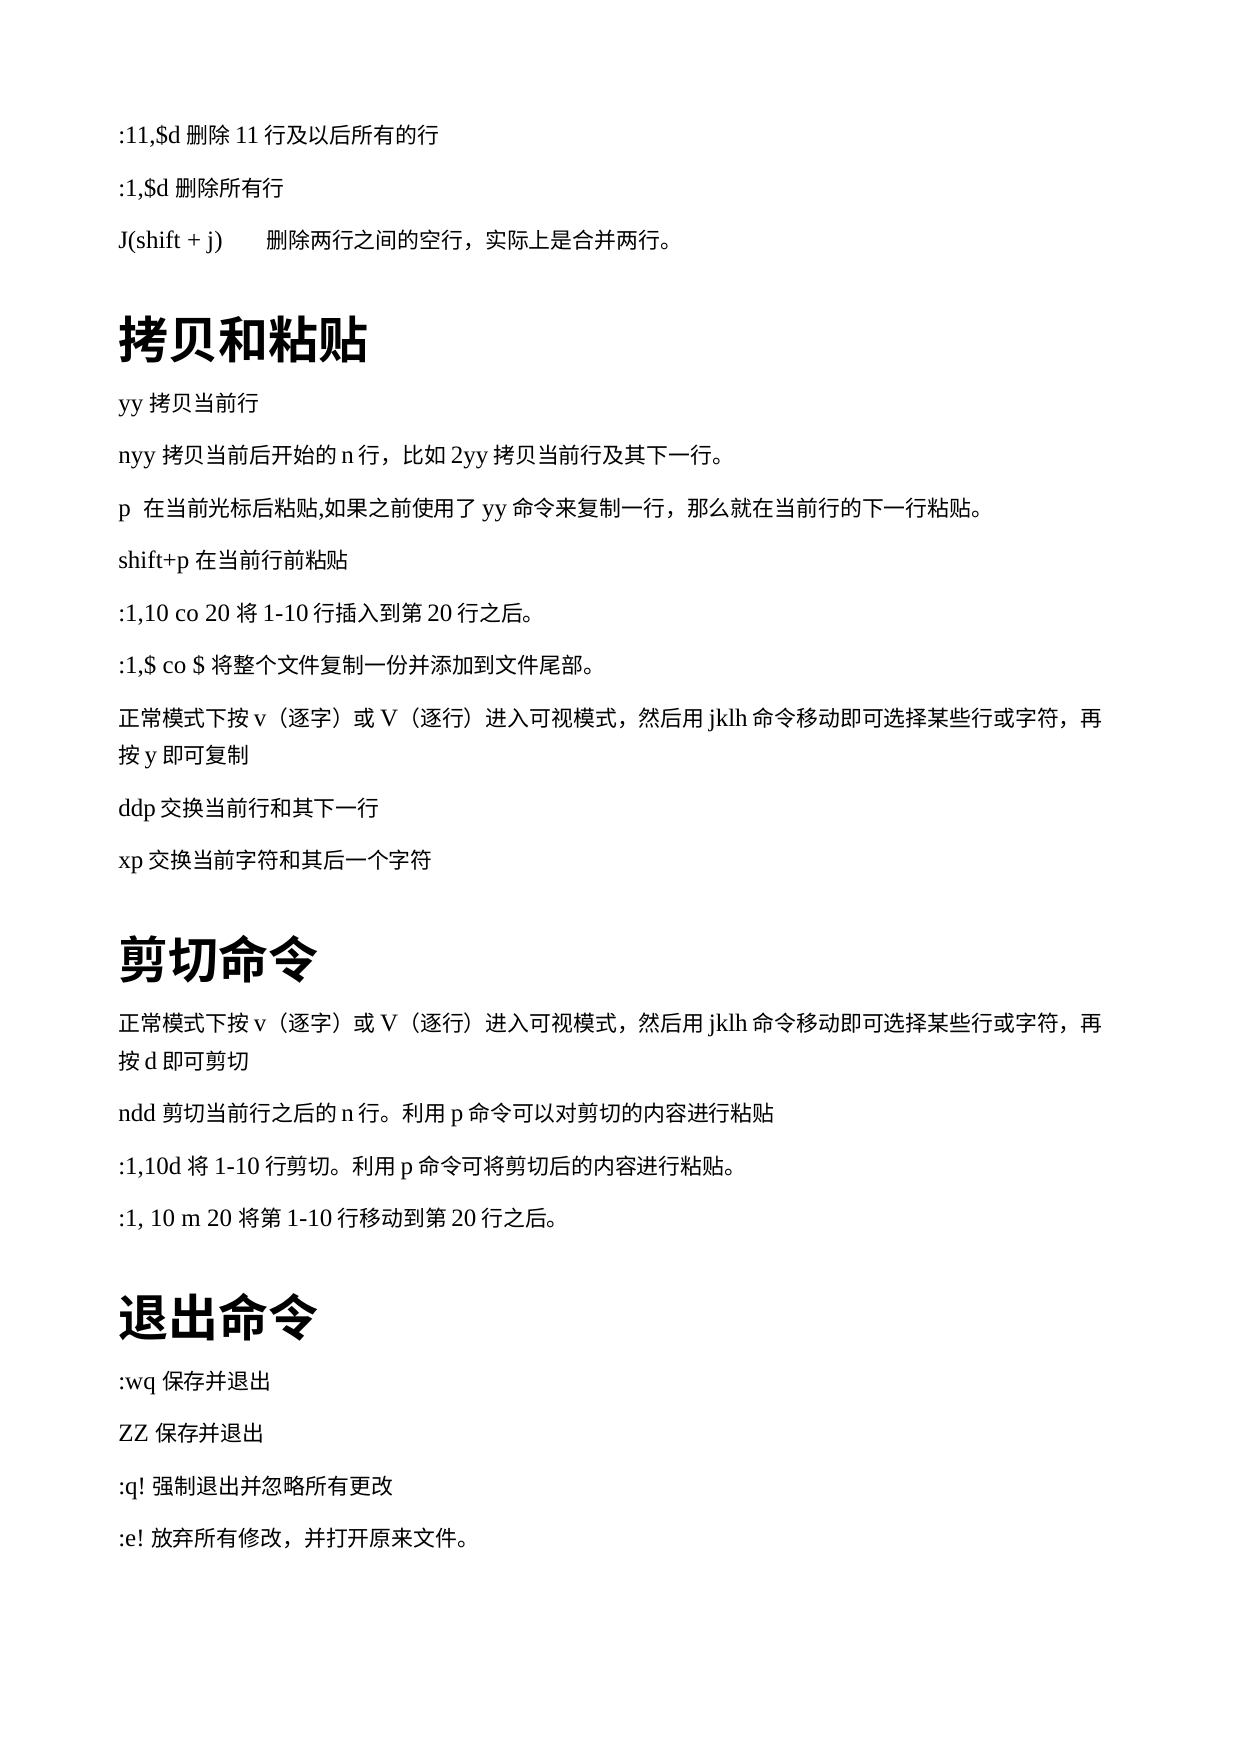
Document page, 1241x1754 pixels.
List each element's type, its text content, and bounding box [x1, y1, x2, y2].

text :1,$ co $ 将整个文件复制一份并添加到文件尾部。 [118, 648, 1122, 680]
text :q! 强制退出并忽略所有更改 [118, 1469, 1122, 1500]
text 正常模式下按v（逐字）或V（逐行）进入可视模式，然后用jklh命令移动即可选择某些行或字符，再按d即可剪切 [118, 1006, 1122, 1075]
text p 在当前光标后粘贴,如果之前使用了yy命令来复制一行，那么就在当前行的下一行粘贴。 [118, 491, 1122, 522]
text 正常模式下按v（逐字）或V（逐行）进入可视模式，然后用jklh命令移动即可选择某些行或字符，再按y即可复制 [118, 701, 1122, 770]
text ndd 剪切当前行之后的n行。利用p命令可以对剪切的内容进行粘贴 [118, 1096, 1122, 1128]
text ZZ 保存并退出 [118, 1416, 1122, 1448]
subtitle 退出命令 [118, 1279, 1122, 1351]
text yy 拷贝当前行 [118, 386, 1122, 417]
text shift+p 在当前行前粘贴 [118, 543, 1122, 575]
text xp交换当前字符和其后一个字符 [118, 843, 1122, 875]
subtitle 剪切命令 [118, 921, 1122, 993]
text :1,$d 删除所有行 [118, 171, 1122, 202]
subtitle 拷贝和粘贴 [118, 301, 1122, 373]
text :e! 放弃所有修改，并打开原来文件。 [118, 1521, 1122, 1553]
text :1,10 co 20 将1-10行插入到第20行之后。 [118, 596, 1122, 627]
text J(shift + j) 删除两行之间的空行，实际上是合并两行。 [118, 223, 1122, 255]
text :1,10d 将1-10行剪切。利用p命令可将剪切后的内容进行粘贴。 [118, 1149, 1122, 1180]
text :11,$d 删除11行及以后所有的行 [118, 118, 1122, 150]
text :1, 10 m 20 将第1-10行移动到第20行之后。 [118, 1201, 1122, 1233]
text ddp交换当前行和其下一行 [118, 791, 1122, 823]
text nyy 拷贝当前后开始的n行，比如2yy拷贝当前行及其下一行。 [118, 438, 1122, 470]
text :wq 保存并退出 [118, 1364, 1122, 1395]
